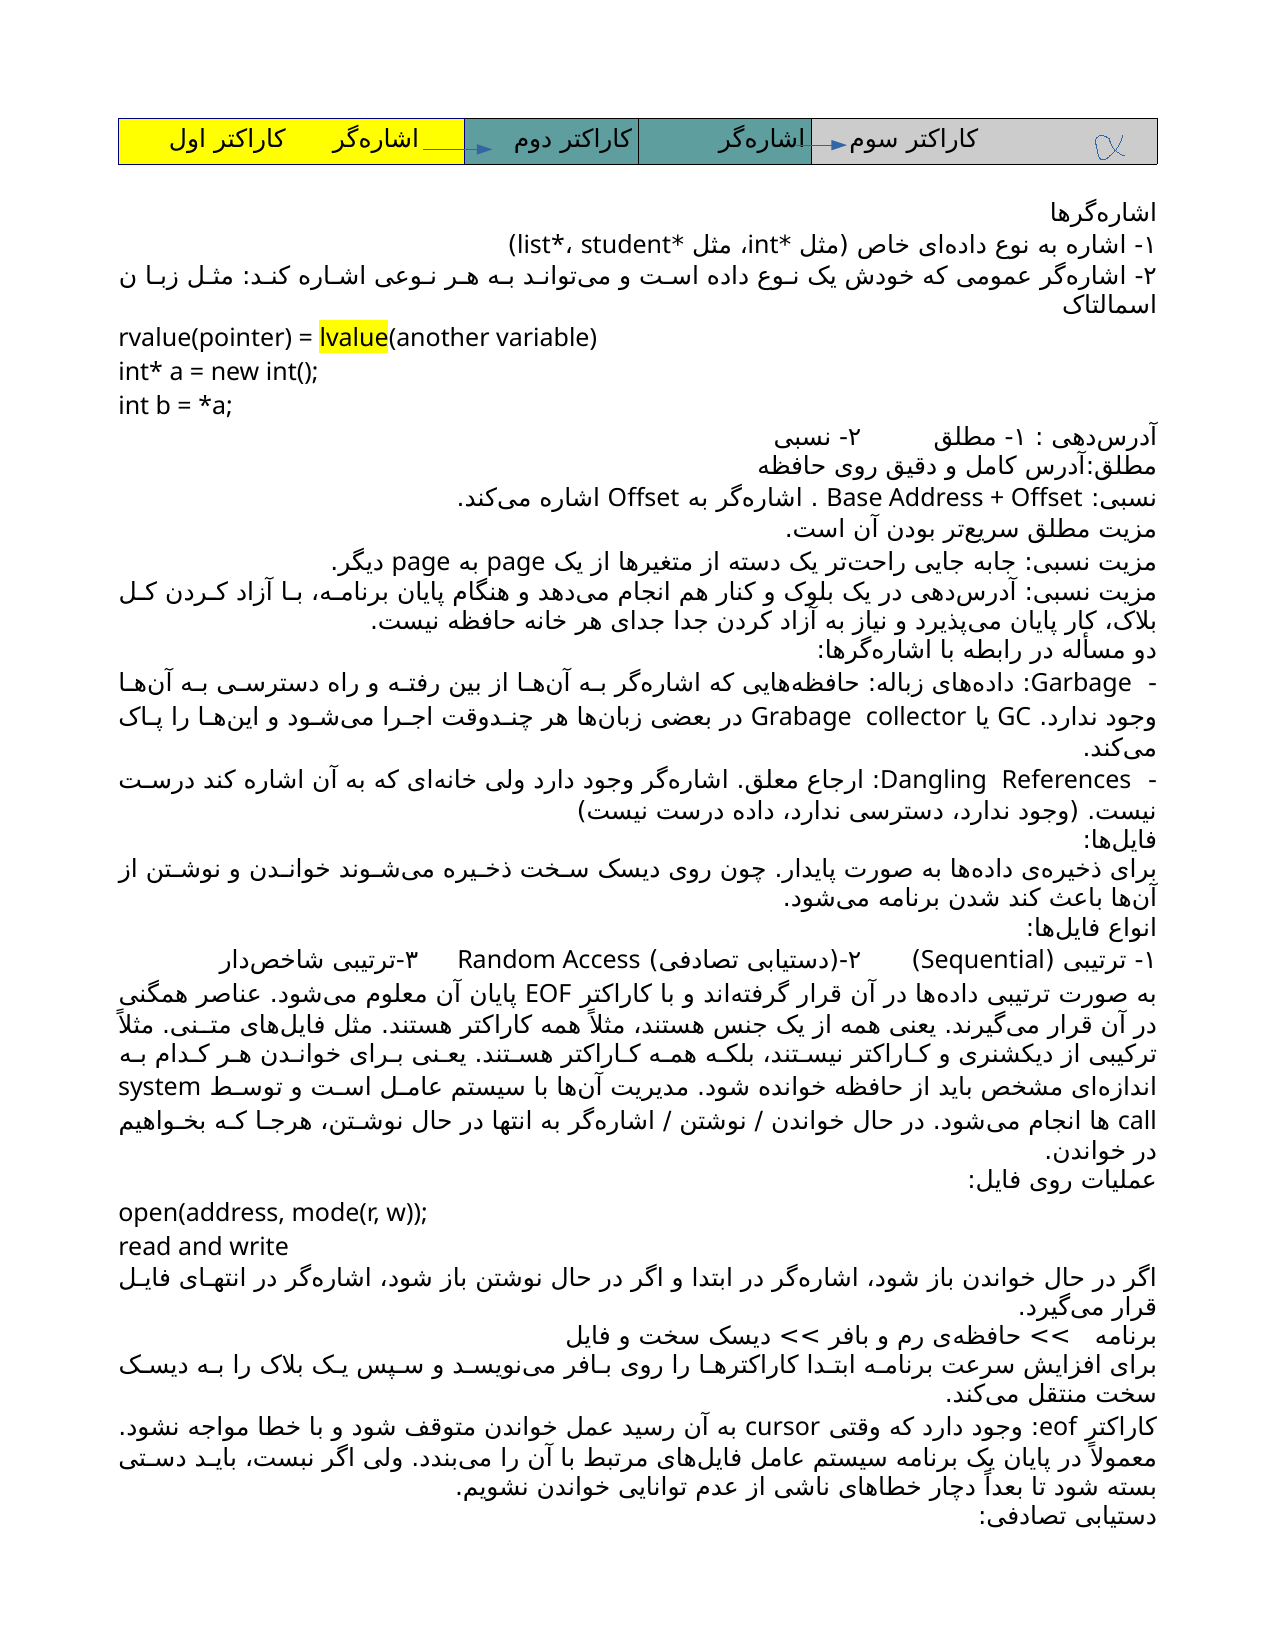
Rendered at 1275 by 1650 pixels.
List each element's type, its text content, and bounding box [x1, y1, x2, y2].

text مزیت مطلق سریع‌تر بودن آن است. [118, 514, 1157, 543]
text اشاره‌گرها [118, 198, 1157, 227]
table_header اشاره‌گر [639, 119, 811, 164]
table_header اشاره‌گر [291, 119, 464, 164]
text int b = *a; [118, 388, 1157, 422]
text انواع فایل‌ها: [118, 913, 1157, 942]
text open(address, mode(r, w)); [118, 1195, 1157, 1229]
table_header کاراکتر اول [119, 119, 291, 164]
text مزیت نسبی: آدرس‌دهی در یک بلوک و کنار هم انجام می‌دهد و هنگام پایان برنامه، با آزاد کردن کل بلاک، کار پایان می‌پذیرد و نیاز به آزاد کردن جدا جدای هر خانه حافظه نیست. [118, 577, 1157, 636]
text نسبی:‌ Base Address + Offset . اشاره‌گر به Offset اشاره می‌کند. [118, 480, 1157, 514]
text int* a = new int(); [118, 353, 1157, 388]
table_header کاراکتر سوم [812, 119, 984, 164]
text مطلق:‌آدرس کامل و دقیق روی حافظه [118, 451, 1157, 480]
text فایل‌ها: [118, 825, 1157, 854]
text - Garbage: داده‌های زباله: حافظه‌هایی که اشاره‌گر به آن‌ها از بین رفته و راه دسترسی به آن‌ها وجود ندارد. GC یا Grabage collector در بعضی زبان‌ها هر چندوقت اجرا می‌شود و این‌ها را پاک می‌کند. [118, 665, 1157, 762]
text اگر در حال خواندن باز شود، اشاره‌گر در ابتدا و اگر در حال نوشتن باز شود، اشاره‌گر در انتهای فایل قرار می‌گیرد. [118, 1263, 1157, 1321]
text - Dangling References: ارجاع معلق. اشاره‌گر وجود دارد ولی خانه‌ای که به آن اشاره کند درست نیست. (وجود ندارد، دسترسی ندارد، داده درست نیست) [118, 762, 1157, 825]
text عملیات روی فایل: [118, 1166, 1157, 1195]
text برای افزایش سرعت برنامه ابتدا کاراکترها را روی بافر می‌نویسد و سپس یک بلاک را به دیسک سخت منتقل می‌کند. [118, 1351, 1157, 1409]
text مزیت نسبی: جابه جایی راحت‌تر یک دسته از متغیرها از یک page به page دیگر. [118, 543, 1157, 577]
text ۱- اشاره به نوع داده‌ای خاص (مثل *int، مثل *list*، student) [118, 227, 1157, 261]
text دو مسأله در رابطه با اشاره‌گرها: [118, 636, 1157, 665]
text آدرس‌دهی : ۱- مطلق ۲- نسبی [118, 422, 1157, 451]
text ۲- اشاره‌گر عمومی که خودش یک نوع داده‌ است و می‌تواند به هر نوعی اشاره کند: مثل زبا ن اسمالتاک [118, 261, 1157, 319]
table_header [984, 119, 1157, 164]
text rvalue(pointer) = lvalue(another variable) [118, 319, 1157, 353]
table_header کاراکتر دوم [465, 119, 638, 164]
text به صورت ترتیبی داده‌ها در آن قرار گرفته‌اند و با کاراکتر EOF پایان آن معلوم می‌شود. عناصر همگنی در آن قرار می‌گیرند. یعنی همه از یک جنس هستند، مثلاً همه کاراکتر هستند. مثل فایل‌های متنی. مثلاً ترکیبی از دیکشنری و کاراکتر نیستند، بلکه همه کاراکتر هستند. یعنی برای خواندن هر کدام به اندازه‌ای مشخص باید از حافظه خوانده شود. مدیریت آن‌ها با سیستم عامل است و توسط system call ها انجام می‌شود. در حال خواندن / نوشتن / اشاره‌گر به انتها در حال نوشتن، هرجا که بخواهیم در خواندن. [118, 976, 1157, 1166]
text برنامه >> حافظه‌ی رم و بافر >> دیسک سخت و فایل [118, 1321, 1157, 1351]
text کاراکتر eof: وجود دارد که وقتی cursor به آن رسید عمل خواندن متوقف شود و با خطا مواجه نشود. معمولاً در پایان یک برنامه سیستم عامل فایل‌های مرتبط با آن را می‌بندد. ولی اگر نبست، باید دستی بسته شود تا بعداً دچار خطاهای ناشی از عدم توانایی خواندن نشویم. [118, 1409, 1157, 1501]
text برای ذخیره‌ی داده‌ها به صورت پایدار. چون روی دیسک سخت ذخیره می‌شوند خواندن و نوشتن از آن‌ها باعث کند شدن برنامه می‌شود. [118, 854, 1157, 913]
text دستیابی تصادفی: [118, 1501, 1157, 1530]
text read and write [118, 1229, 1157, 1263]
text ۱- ترتیبی (Sequential) ۲-(دستیابی تصادفی) Random Access ۳-ترتیبی شاخص‌دار [118, 942, 1157, 976]
